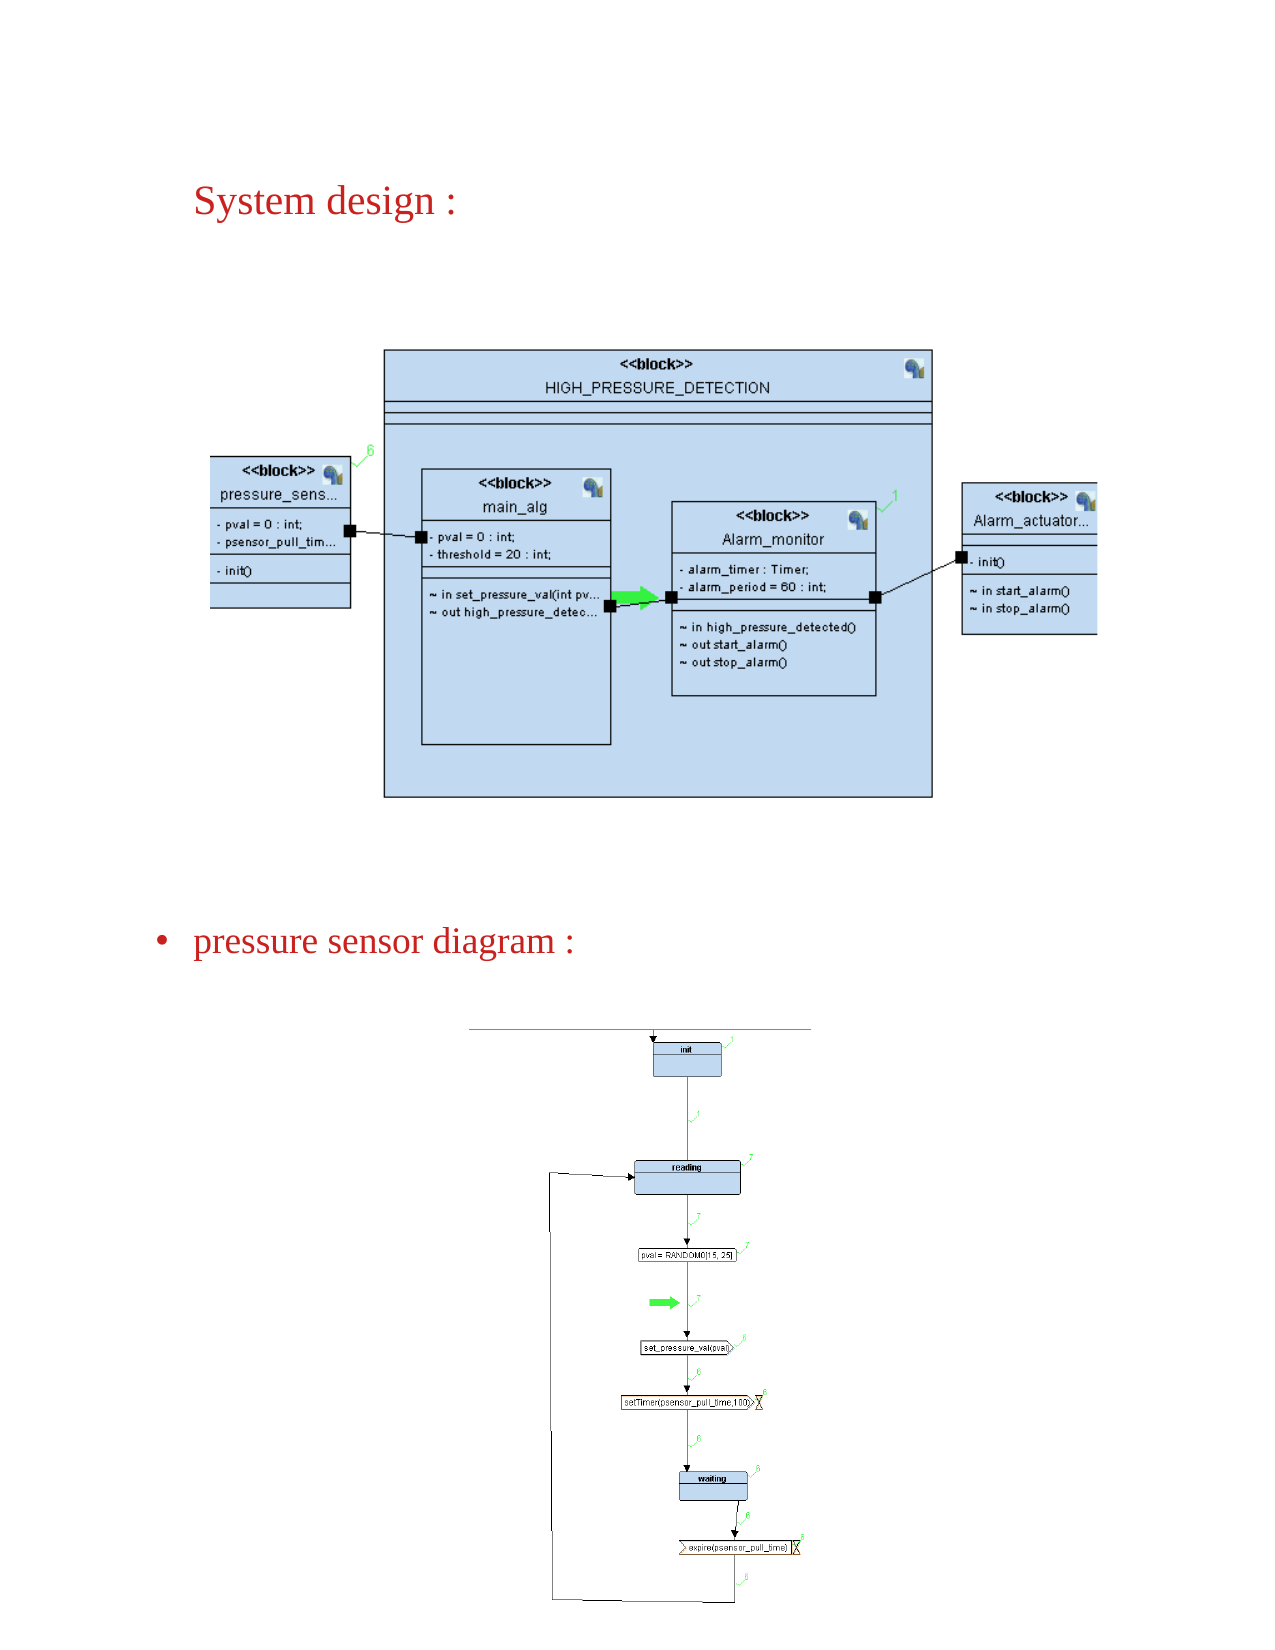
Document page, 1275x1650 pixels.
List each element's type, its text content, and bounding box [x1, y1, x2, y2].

picture [210, 317, 1098, 833]
list pressure sensor diagram : [156, 919, 1157, 962]
picture [469, 1029, 812, 1608]
list System design : [156, 176, 1157, 223]
